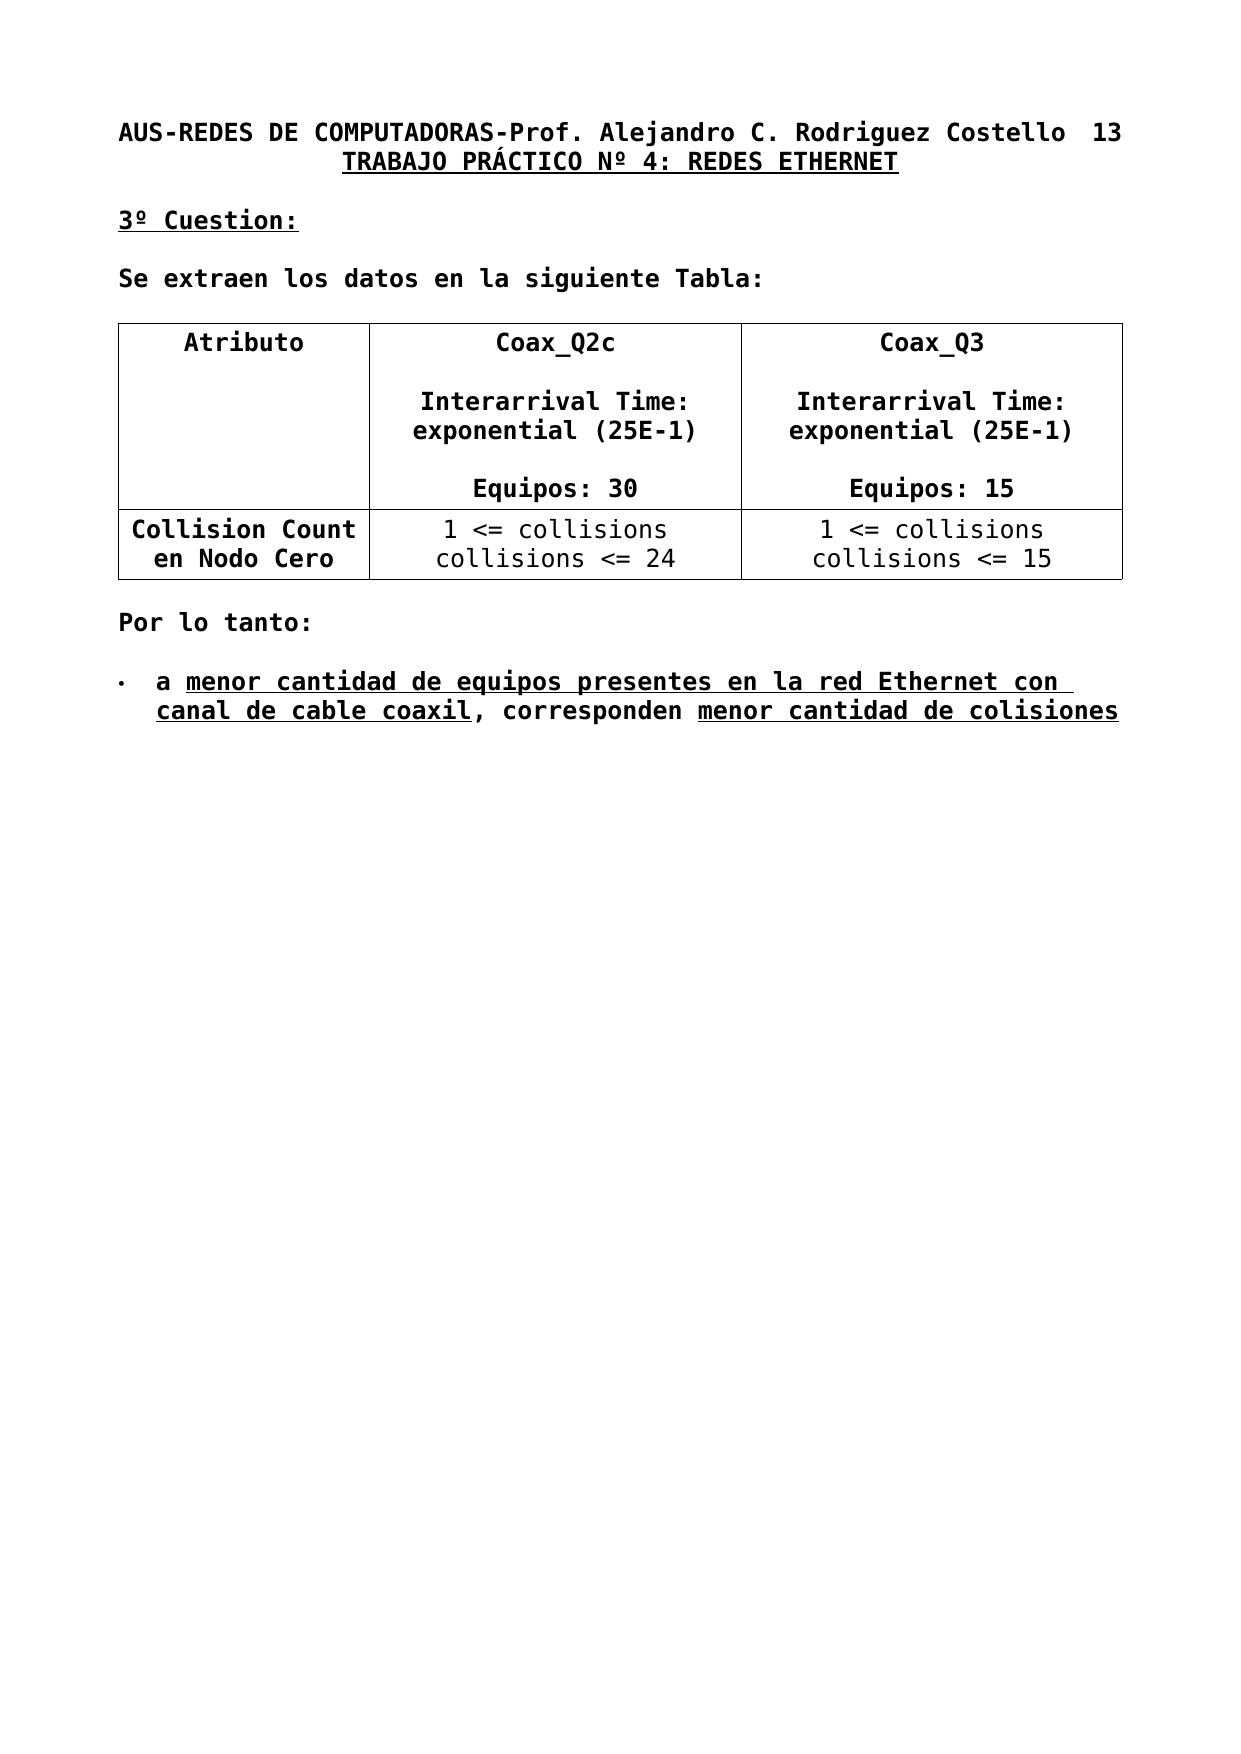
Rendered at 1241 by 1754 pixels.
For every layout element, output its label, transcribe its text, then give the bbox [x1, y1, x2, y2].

list a menor cantidad de equipos presentes en la red Ethernet con canal de cable coaxil, corresponden menor cantidad de colisiones [118, 667, 1122, 725]
table_header Coax_Q2c Interarrival Time: exponential (25E-1) Equipos: 30 [370, 324, 741, 509]
table_cell 1 <= collisions collisions <= 24 [370, 510, 741, 579]
table_header Coax_Q3 Interarrival Time: exponential (25E-1) Equipos: 15 [742, 324, 1122, 509]
text Por lo tanto: [118, 608, 1122, 637]
text Se extraen los datos en la siguiente Tabla: [118, 264, 1122, 293]
table_cell 1 <= collisions collisions <= 15 [742, 510, 1122, 579]
table_cell Collision Count en Nodo Cero [119, 510, 369, 579]
table_header Atributo [119, 324, 369, 509]
text 3º Cuestion: [118, 206, 1122, 235]
